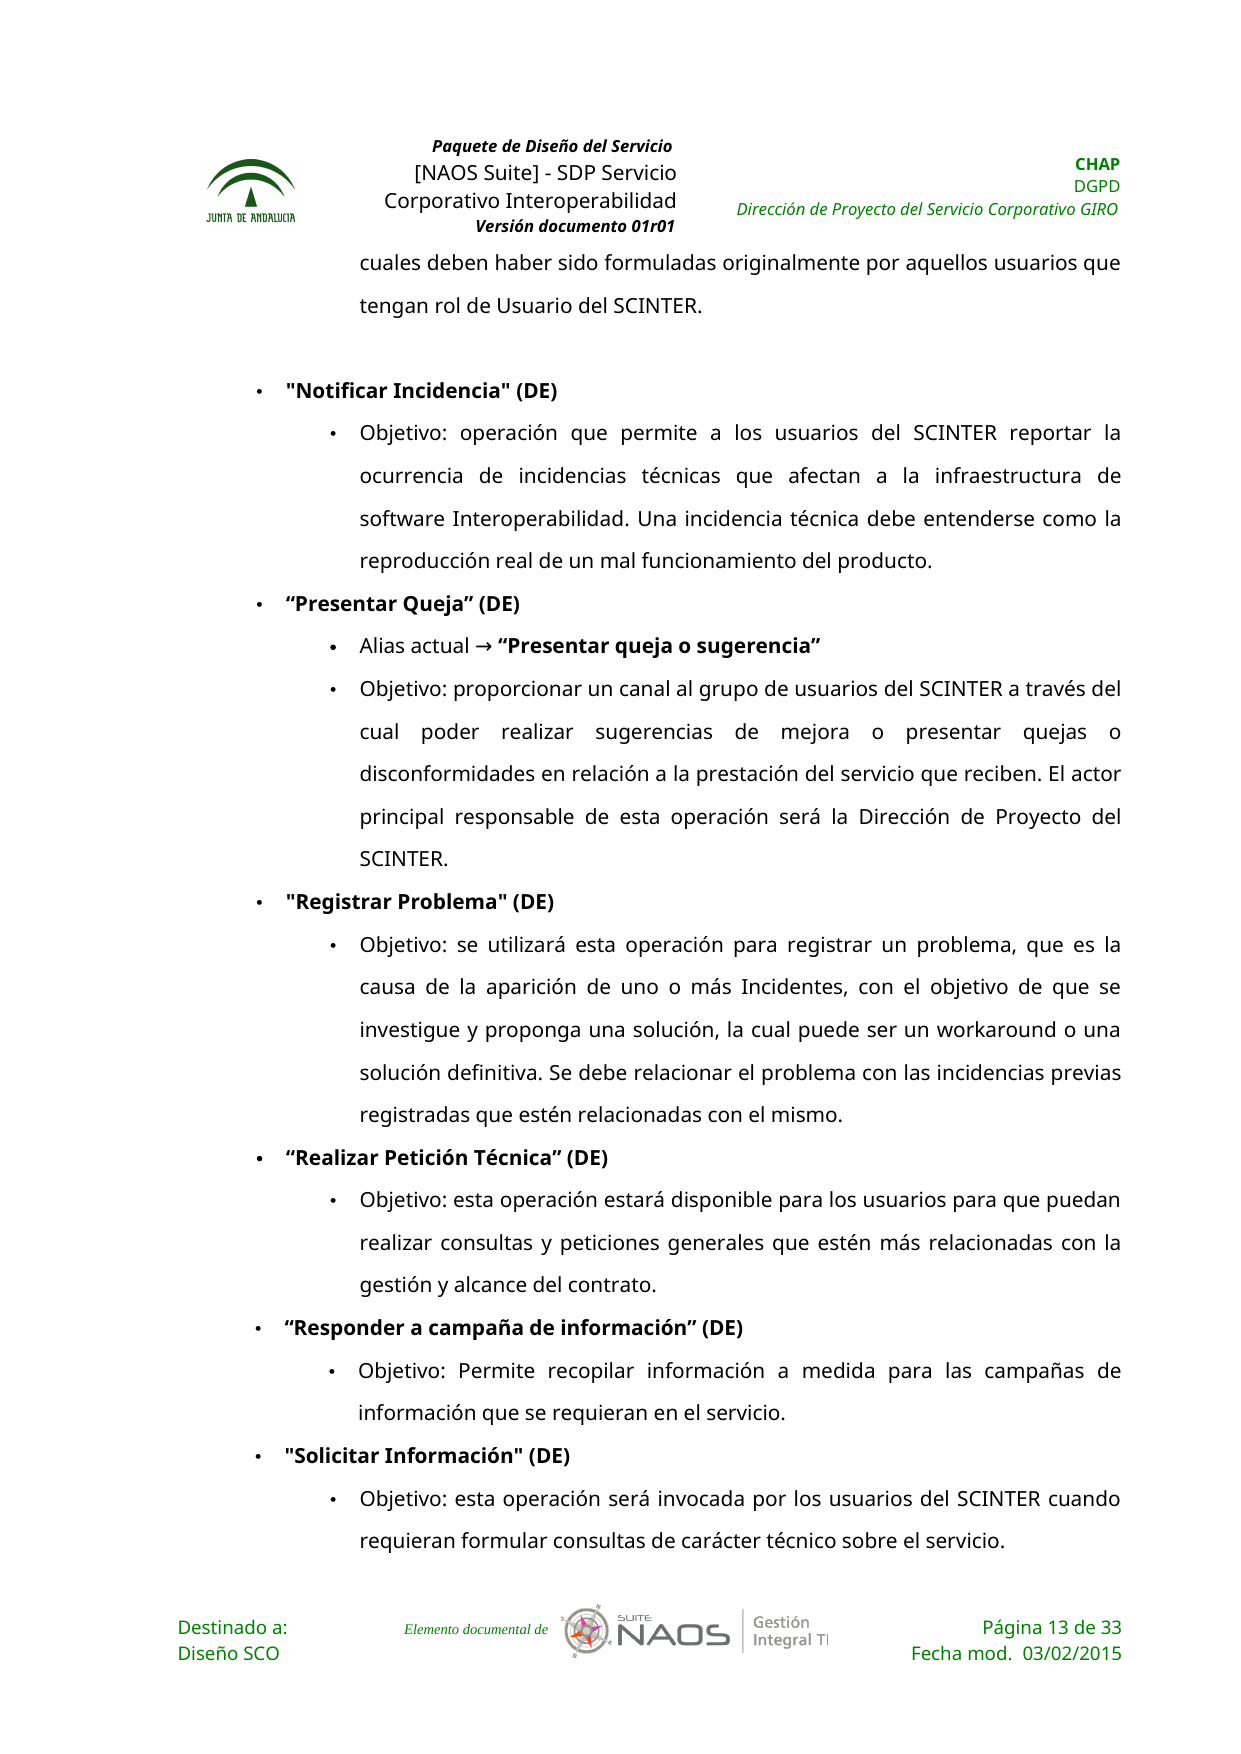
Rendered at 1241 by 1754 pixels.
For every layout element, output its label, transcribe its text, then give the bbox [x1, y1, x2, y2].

list Objetivo: operación que permite a los usuarios del SCINTER reportar la ocurrencia de incidencias técnicas que afectan a la infraestructura de software Interoperabilidad. Una incidencia técnica debe entenderse como la reproducción real de un mal funcionamiento del producto. [330, 418, 1122, 575]
list "Registrar Problema" (DE) [256, 887, 1122, 916]
list Objetivo: se utilizará esta operación para registrar un problema, que es la causa de la aparición de uno o más Incidentes, con el objetivo de que se investigue y proponga una solución, la cual puede ser un workaround o una solución definitiva. Se debe relacionar el problema con las incidencias previas registradas que estén relacionadas con el mismo. [330, 930, 1122, 1129]
list Alias actual → “Presentar queja o sugerencia” [330, 632, 1122, 660]
list “Presentar Queja” (DE) [256, 589, 1122, 617]
list “Responder a campaña de información” (DE) [255, 1313, 1122, 1342]
list Objetivo: esta operación será invocada por los usuarios del SCINTER cuando requieran formular consultas de carácter técnico sobre el servicio. [330, 1484, 1122, 1555]
list Objetivo: proporcionar un canal al grupo de usuarios del SCINTER a través del cual poder realizar sugerencias de mejora o presentar quejas o disconformidades en relación a la prestación del servicio que reciben. El actor principal responsable de esta operación será la Dirección de Proyecto del SCINTER. [330, 674, 1122, 873]
list cuales deben haber sido formuladas originalmente por aquellos usuarios que tengan rol de Usuario del SCINTER. [330, 248, 1122, 319]
list Objetivo: Permite recopilar información a medida para las campañas de información que se requieran en el servicio. [328, 1356, 1122, 1427]
picture [560, 1604, 829, 1658]
list Objetivo: esta operación estará disponible para los usuarios para que puedan realizar consultas y peticiones generales que estén más relacionadas con la gestión y alcance del contrato. [330, 1185, 1122, 1299]
list "Solicitar Información" (DE) [255, 1441, 1122, 1469]
list "Notificar Incidencia" (DE) [256, 376, 1122, 404]
picture [201, 159, 298, 226]
list “Realizar Petición Técnica” (DE) [256, 1143, 1122, 1171]
